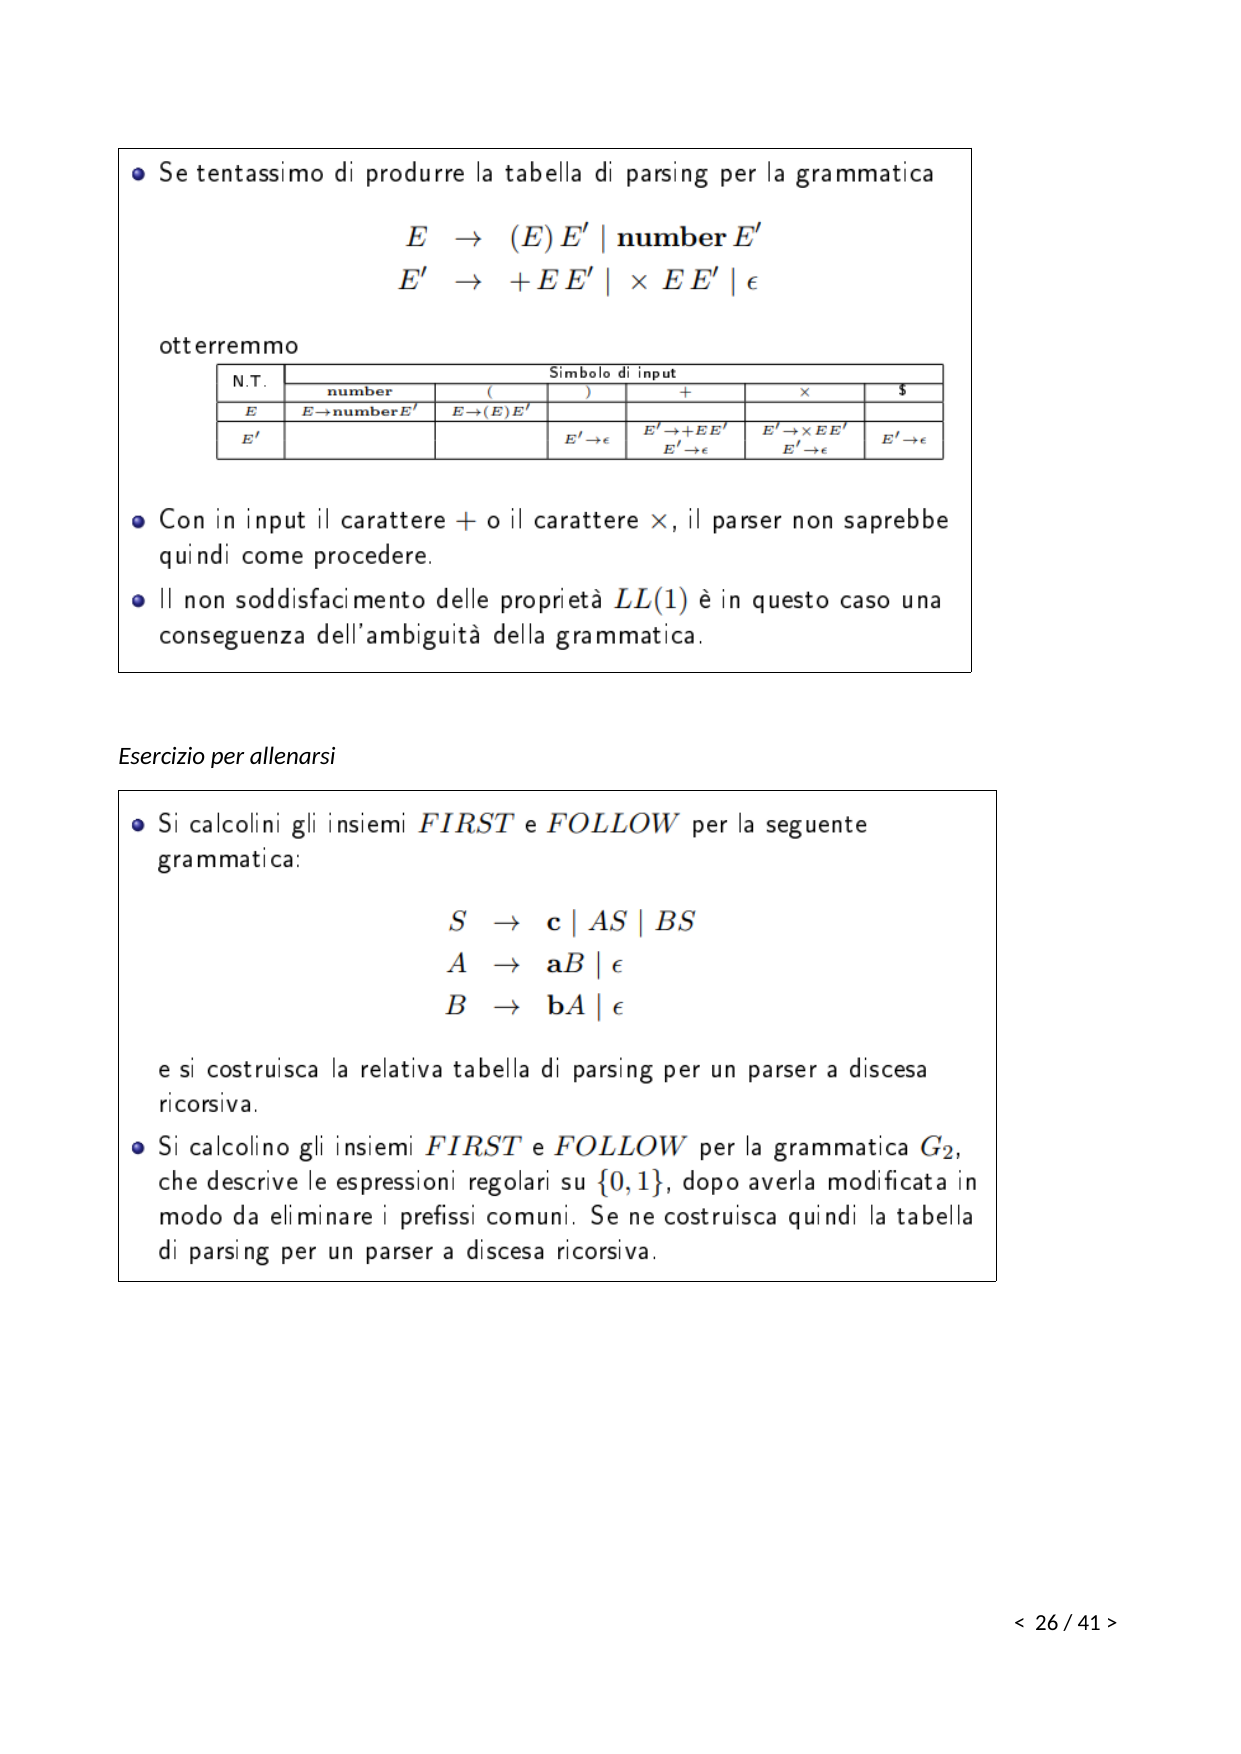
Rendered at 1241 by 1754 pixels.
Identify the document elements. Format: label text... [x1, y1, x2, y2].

picture [121, 793, 993, 1279]
text Esercizio per allenarsi [118, 741, 1122, 771]
picture [121, 150, 968, 669]
